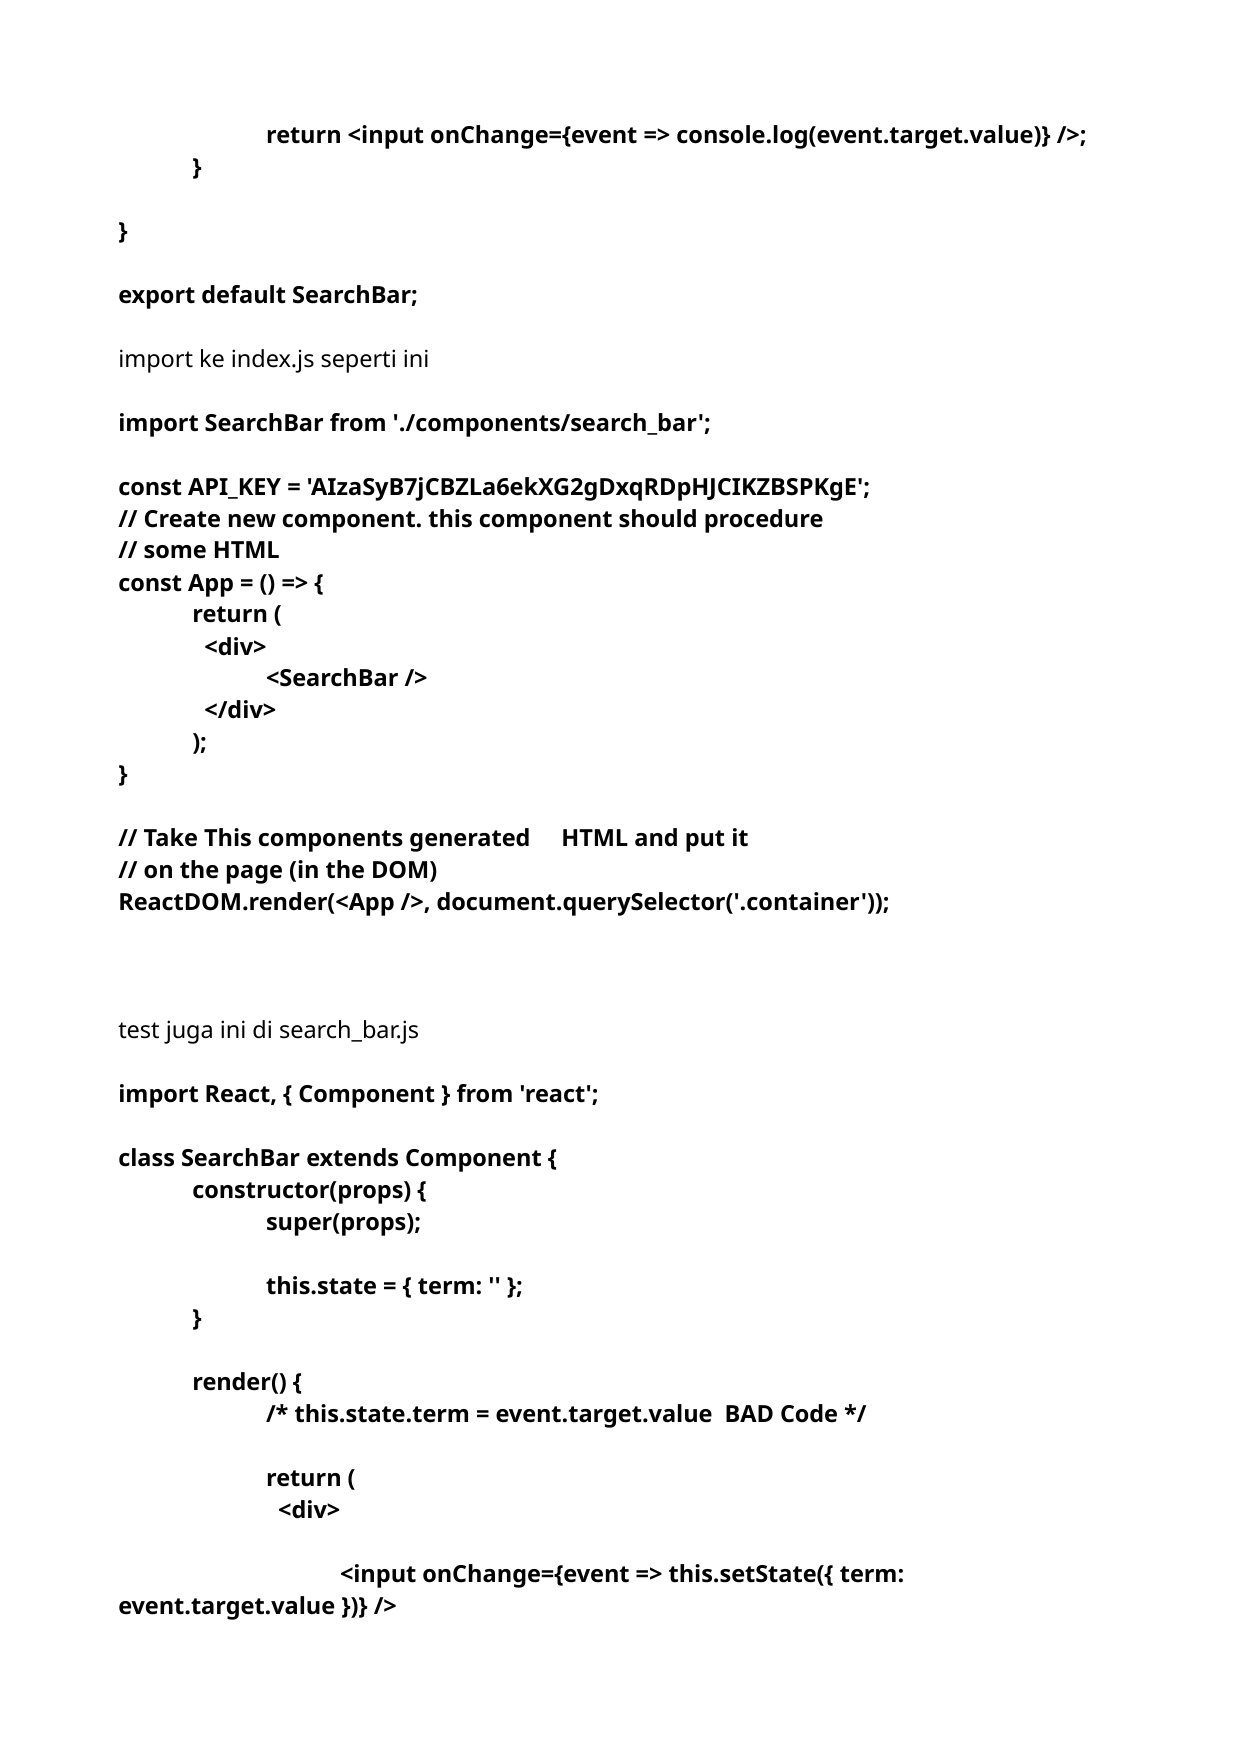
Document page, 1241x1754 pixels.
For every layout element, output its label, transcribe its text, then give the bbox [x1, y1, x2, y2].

text constructor(props) { [118, 1173, 1122, 1205]
text render() { [118, 1365, 1122, 1397]
text <div> [118, 630, 1122, 662]
text /* this.state.term = event.target.value BAD Code */ [118, 1397, 1122, 1429]
text <div> [118, 1493, 1122, 1525]
text import SearchBar from './components/search_bar'; [118, 406, 1122, 438]
text return <input onChange={event => console.log(event.target.value)} />; [118, 118, 1122, 150]
text class SearchBar extends Component { [118, 1141, 1122, 1173]
text <SearchBar /> [118, 662, 1122, 694]
text } [118, 1301, 1122, 1333]
text ReactDOM.render(<App />, document.querySelector('.container')); [118, 886, 1122, 918]
text // Create new component. this component should procedure [118, 502, 1122, 534]
text export default SearchBar; [118, 278, 1122, 310]
text import React, { Component } from 'react'; [118, 1077, 1122, 1109]
text return ( [118, 598, 1122, 630]
text } [118, 758, 1122, 790]
text ); [118, 726, 1122, 758]
text super(props); [118, 1205, 1122, 1237]
text // some HTML [118, 534, 1122, 566]
text } [118, 150, 1122, 182]
text </div> [118, 694, 1122, 726]
text const API_KEY = 'AIzaSyB7jCBZLa6ekXG2gDxqRDpHJCIKZBSPKgE'; [118, 470, 1122, 502]
text import ke index.js seperti ini [118, 342, 1122, 374]
text } [118, 214, 1122, 246]
text // on the page (in the DOM) [118, 854, 1122, 886]
text const App = () => { [118, 566, 1122, 598]
text <input onChange={event => this.setState({ term: event.target.value })} /> [118, 1557, 1122, 1621]
text // Take This components generated HTML and put it [118, 822, 1122, 854]
text test juga ini di search_bar.js [118, 1013, 1122, 1046]
text return ( [118, 1461, 1122, 1493]
text this.state = { term: '' }; [118, 1269, 1122, 1301]
